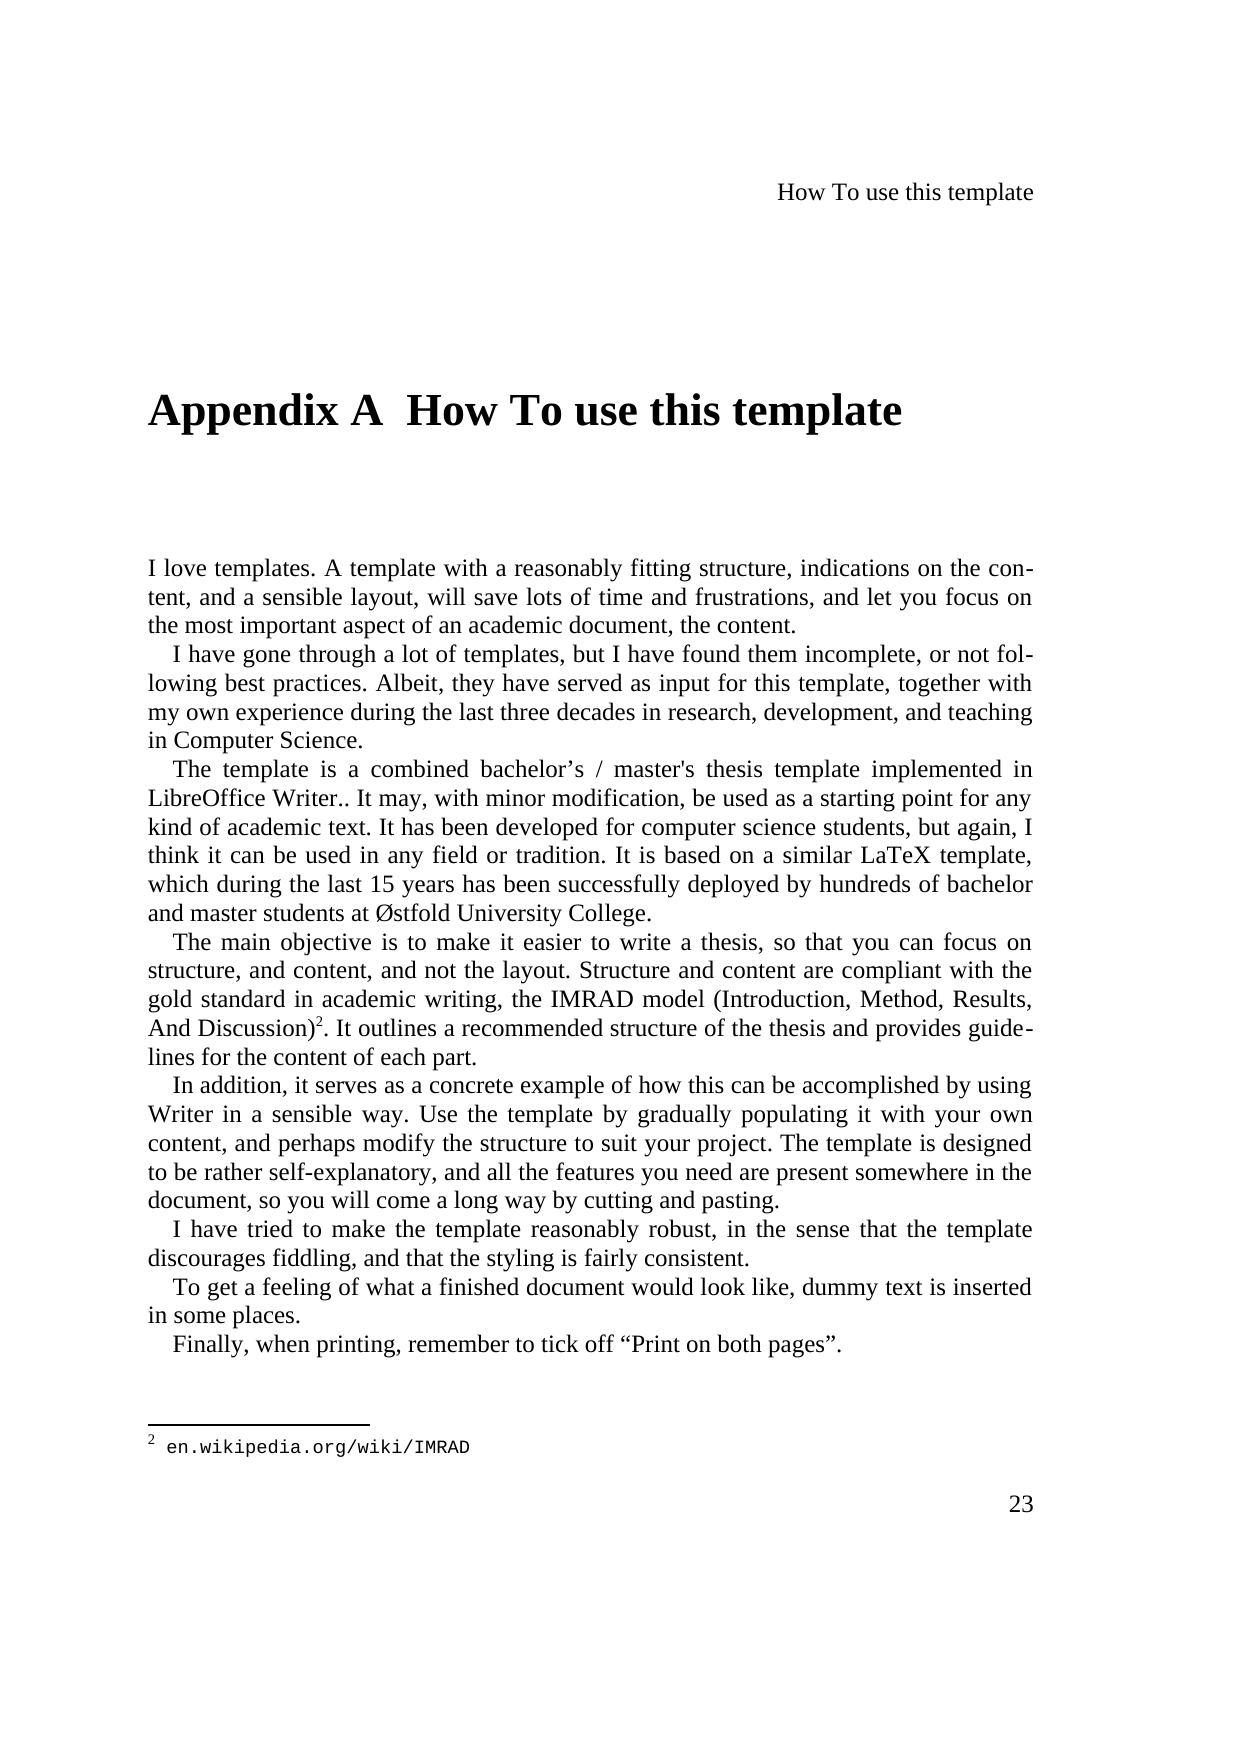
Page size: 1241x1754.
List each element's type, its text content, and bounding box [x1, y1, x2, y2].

text To get a feeling of what a finished document would look like, dummy text is inserted in some places. [148, 1272, 1033, 1329]
text I have tried to make the template reasonably robust, in the sense that the template discourages fiddling, and that the styling is fairly consistent. [148, 1214, 1033, 1272]
subtitle How To use this template [148, 383, 1033, 436]
text Finally, when printing, remember to tick off “Print on both pages”. [148, 1329, 1033, 1358]
text The main objective is to make it easier to write a thesis, so that you can focus on structure, and content, and not the layout. Structure and content are compliant with the gold standard in academic writing, the IMRAD model (Introduction, Method, Results, And Discussion). It outlines a recommended structure of the thesis and provides guide­lines for the content of each part. [148, 927, 1033, 1071]
text I have gone through a lot of templates, but I have found them incomplete, or not fol­lowing best practices. Albeit, they have served as input for this template, together with my own experience during the last three decades in research, development, and teaching in Computer Science. [148, 639, 1033, 754]
text I love templates. A template with a reasonably fitting structure, indications on the con­tent, and a sensible layout, will save lots of time and frustrations, and let you focus on the most important aspect of an academic document, the content. [148, 553, 1033, 639]
text The template is a combined bachelor’s / master's thesis template implemented in LibreOffice Writer.. It may, with minor modification, be used as a starting point for any kind of academic text. It has been developed for computer science students, but again, I think it can be used in any field or tradition. It is based on a similar LaTeX template, which during the last 15 years has been successfully deployed by hundreds of bachelor and master students at Østfold University College. [148, 754, 1033, 927]
text In addition, it serves as a concrete example of how this can be accomplished by using Writer in a sensible way. Use the template by gradually populating it with your own con­tent, and perhaps modify the structure to suit your project. The template is designed to be rather self-explanatory, and all the features you need are present somewhere in the document, so you will come a long way by cutting and pasting. [148, 1071, 1033, 1214]
text en.wikipedia.org/wiki/IMRAD [148, 1431, 1033, 1459]
